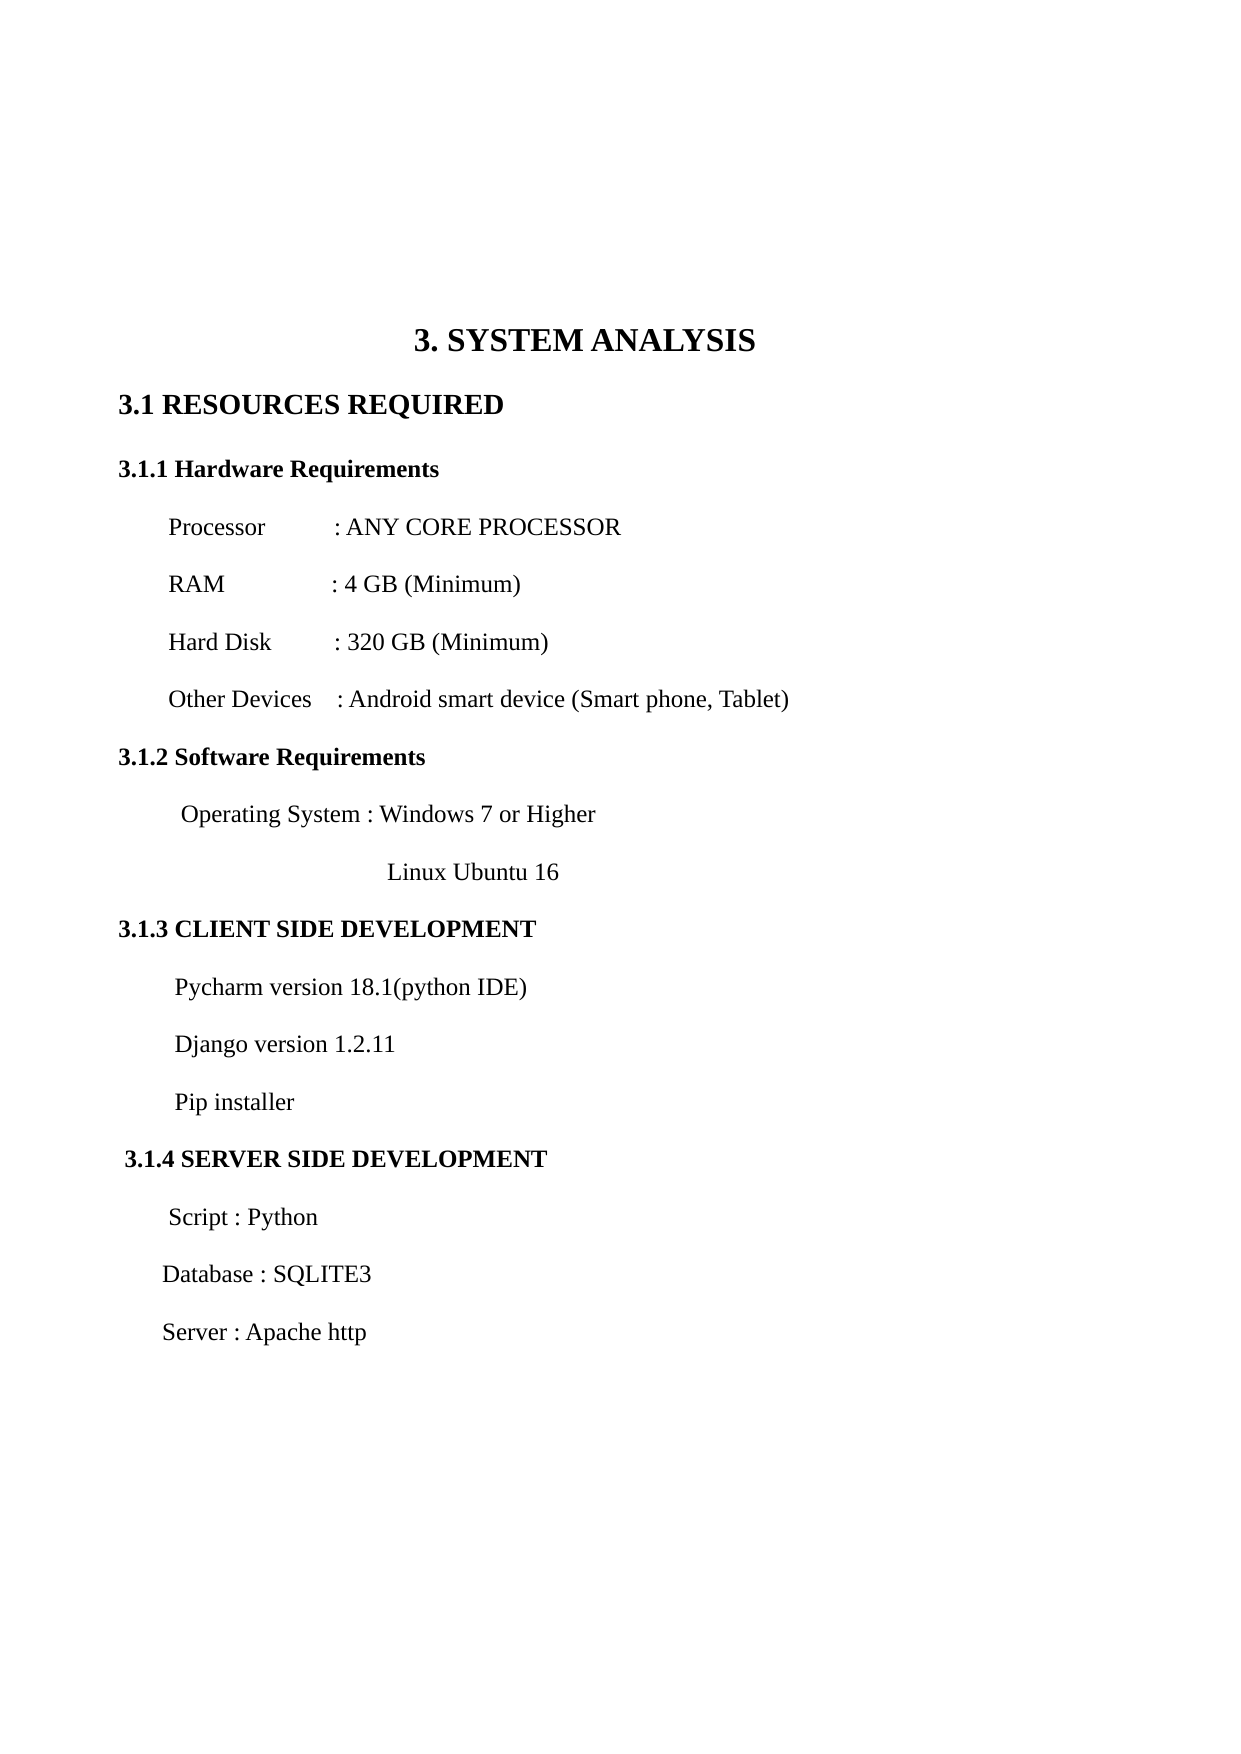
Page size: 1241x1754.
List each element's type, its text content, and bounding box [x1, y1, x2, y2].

text RAM : 4 GB (Minimum) [118, 569, 1122, 598]
text Pycharm version 18.1(python IDE) [118, 972, 1122, 1001]
text Linux Ubuntu 16 [118, 857, 1122, 886]
text Hard Disk : 320 GB (Minimum) [118, 627, 1122, 656]
text Server : Apache http [118, 1317, 1122, 1346]
text Other Devices : Android smart device (Smart phone, Tablet) [118, 684, 1122, 713]
text 3.1.4 SERVER SIDE DEVELOPMENT [118, 1144, 1122, 1173]
text Script : Python [118, 1202, 1122, 1231]
text 3. SYSTEM ANALYSIS [118, 320, 1122, 358]
text Operating System : Windows 7 or Higher [118, 799, 1122, 828]
text Django version 1.2.11 [118, 1029, 1122, 1058]
text 3.1.2 Software Requirements [118, 742, 1122, 771]
text 3.1 RESOURCES REQUIRED [118, 387, 1122, 421]
text 3.1.3 CLIENT SIDE DEVELOPMENT [118, 914, 1122, 943]
text Database : SQLITE3 [118, 1259, 1122, 1288]
text Processor : ANY CORE PROCESSOR [118, 512, 1122, 541]
text 3.1.1 Hardware Requirements [118, 454, 1122, 483]
text Pip installer [118, 1087, 1122, 1116]
